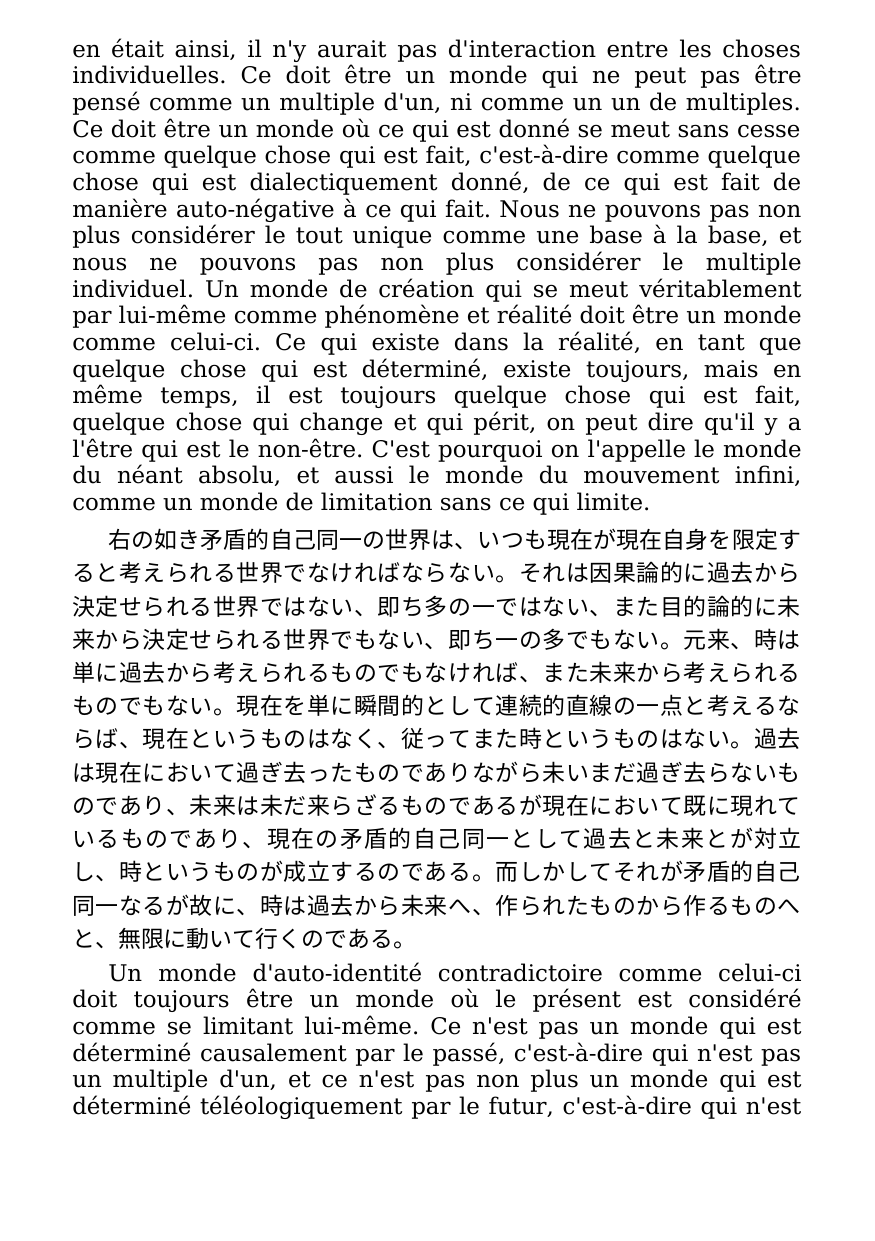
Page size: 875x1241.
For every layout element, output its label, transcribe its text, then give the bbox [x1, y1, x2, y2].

text 右の如き矛盾的自己同一の世界は、いつも現在が現在自身を限定すると考えられる世界でなければならない。それは因果論的に過去から決定せられる世界ではない、即ち多の一ではない、また目的論的に未来から決定せられる世界でもない、即ち一の多でもない。元来、時は単に過去から考えられるものでもなければ、また未来から考えられるものでもない。現在を単に瞬間的として連続的直線の一点と考えるならば、現在というものはなく、従ってまた時というものはない。過去は現在において過ぎ去ったものでありながら未いまだ過ぎ去らないものであり、未来は未だ来らざるものであるが現在において既に現れているものであり、現在の矛盾的自己同一として過去と未来とが対立し、時というものが成立するのである。而しかしてそれが矛盾的自己同一なるが故に、時は過去から未来へ、作られたものから作るものへと、無限に動いて行くのである。 [72, 522, 802, 954]
text Un monde d'auto-identité contradictoire comme celui-ci doit toujours être un monde où le présent est considéré comme se limitant lui-même. Ce n'est pas un monde qui est déterminé causalement par le passé, c'est-à-dire qui n'est pas un multiple d'un, et ce n'est pas non plus un monde qui est déterminé téléologiquement par le futur, c'est-à-dire qui n'est [72, 960, 802, 1120]
text en était ainsi, il n'y aurait pas d'interaction entre les choses individuelles. Ce doit être un monde qui ne peut pas être pensé comme un multiple d'un, ni comme un un de multiples. Ce doit être un monde où ce qui est donné se meut sans cesse comme quelque chose qui est fait, c'est-à-dire comme quelque chose qui est dialectiquement donné, de ce qui est fait de manière auto-négative à ce qui fait. Nous ne pouvons pas non plus considérer le tout unique comme une base à la base, et nous ne pouvons pas non plus considérer le multiple individuel. Un monde de création qui se meut véritablement par lui-même comme phénomène et réalité doit être un monde comme celui-ci. Ce qui existe dans la réalité, en tant que quelque chose qui est déterminé, existe toujours, mais en même temps, il est toujours quelque chose qui est fait, quelque chose qui change et qui périt, on peut dire qu'il y a l'être qui est le non-être. C'est pourquoi on l'appelle le monde du néant absolu, et aussi le monde du mouvement infini, comme un monde de limitation sans ce qui limite. [72, 36, 802, 516]
